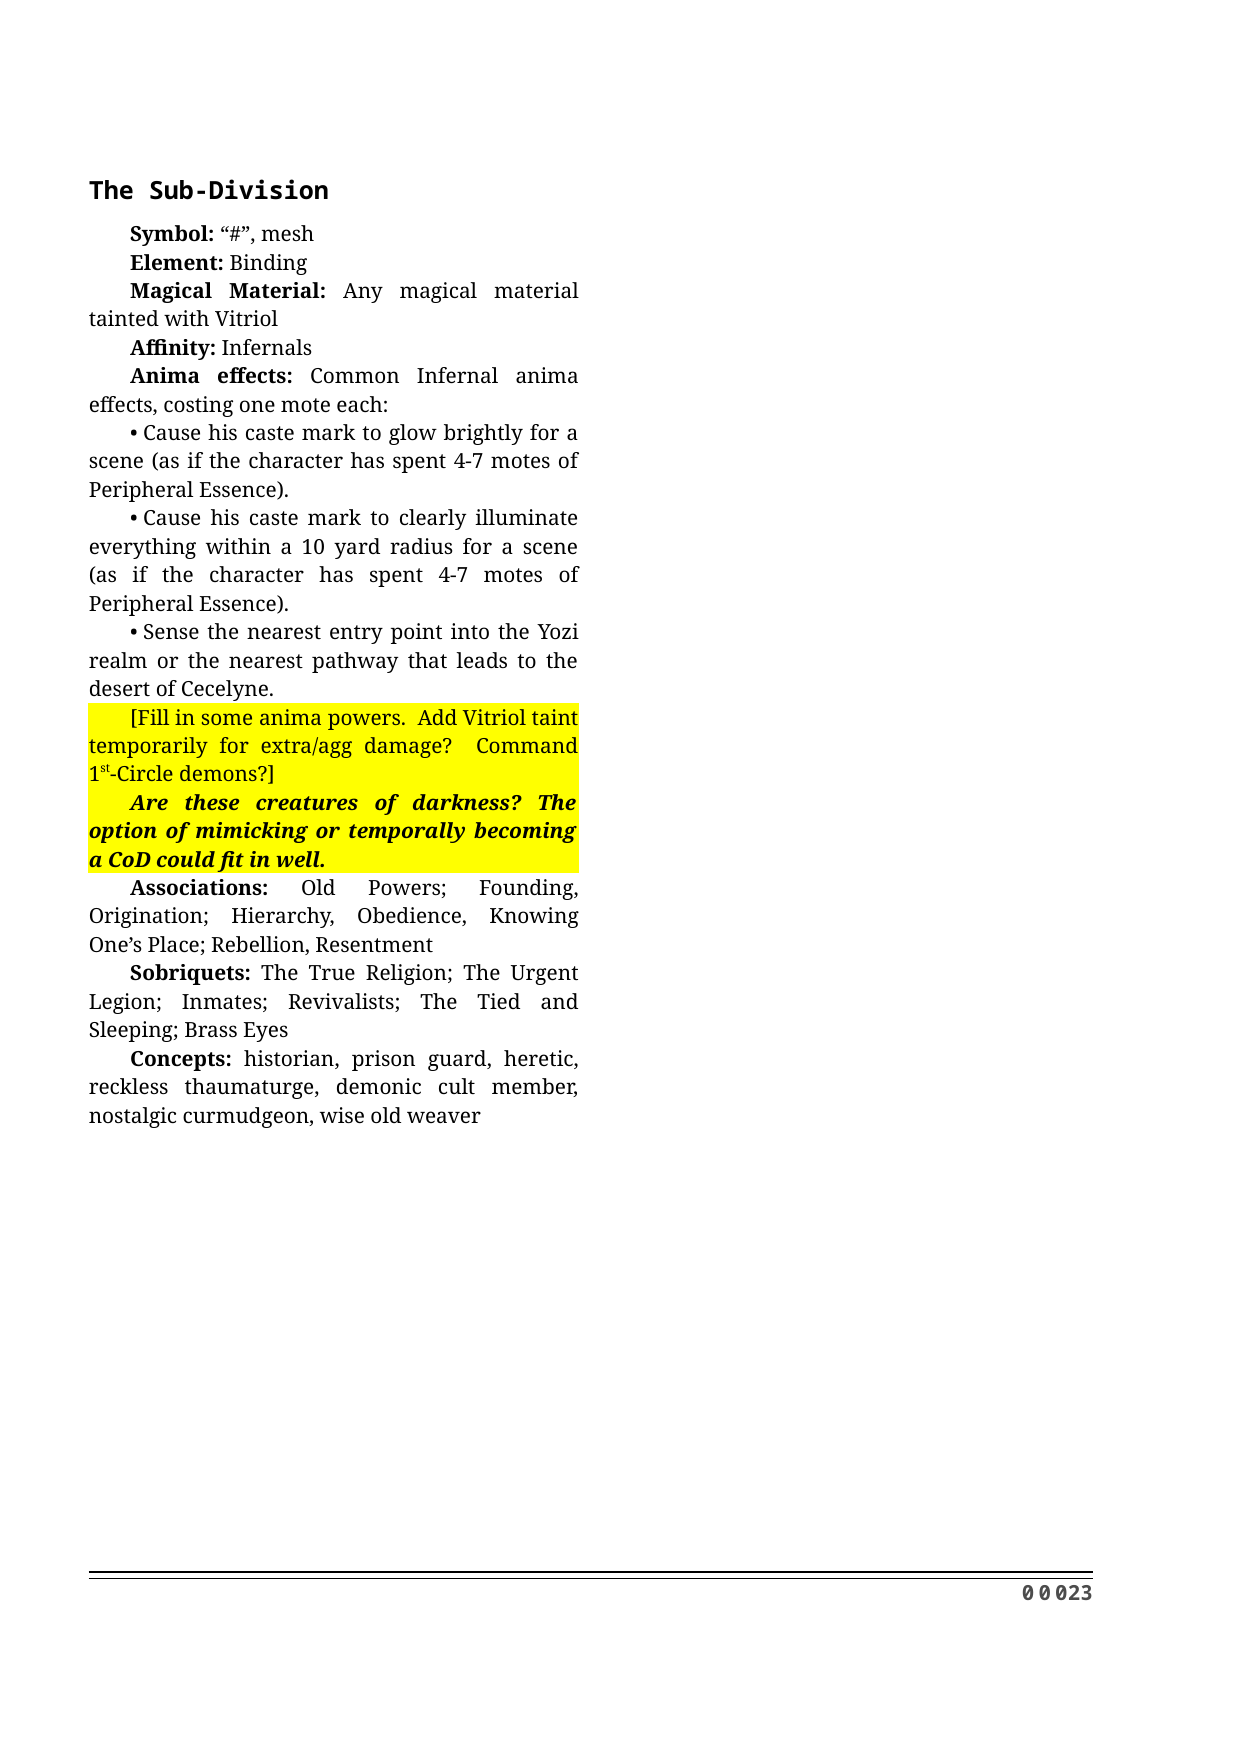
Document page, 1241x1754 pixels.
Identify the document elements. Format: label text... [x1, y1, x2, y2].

text Element: Binding [88, 248, 579, 276]
text Symbol: “#”, mesh [88, 219, 579, 248]
list Sense the nearest entry point into the Yozi realm or the nearest pathway that leads to the desert of Cecelyne. [88, 617, 579, 703]
text Affinity: Infernals [88, 333, 579, 361]
text [Fill in some anima powers. Add Vitriol taint temporarily for extra/agg damage? Command 1st-Circle demons?] [88, 703, 579, 788]
text Sobriquets: The True Religion; The Urgent Legion; Inmates; Revivalists; The Tied and Sleeping; Brass Eyes [88, 958, 579, 1044]
text Associations: Old Powers; Founding, Origination; Hierarchy, Obedience, Knowing One’s Place; Rebellion, Resentment [88, 873, 579, 958]
text Anima effects: Common Infernal anima effects, costing one mote each: [88, 361, 579, 418]
list Cause his caste mark to glow brightly for a scene (as if the character has spent 4-7 motes of Peripheral Essence). [88, 418, 579, 503]
list Cause his caste mark to clearly illuminate everything within a 10 yard radius for a scene (as if the character has spent 4-7 motes of Peripheral Essence). [88, 503, 579, 617]
text Concepts: historian, prison guard, heretic, reckless thaumaturge, demonic cult member, nostalgic curmudgeon, wise old weaver [88, 1044, 579, 1129]
text Magical Material: Any magical material tainted with Vitriol [88, 276, 579, 333]
text Are these creatures of darkness? The option of mimicking or temporally becoming a CoD could fit in well. [88, 788, 579, 873]
subtitle The Sub-Division [88, 173, 579, 207]
